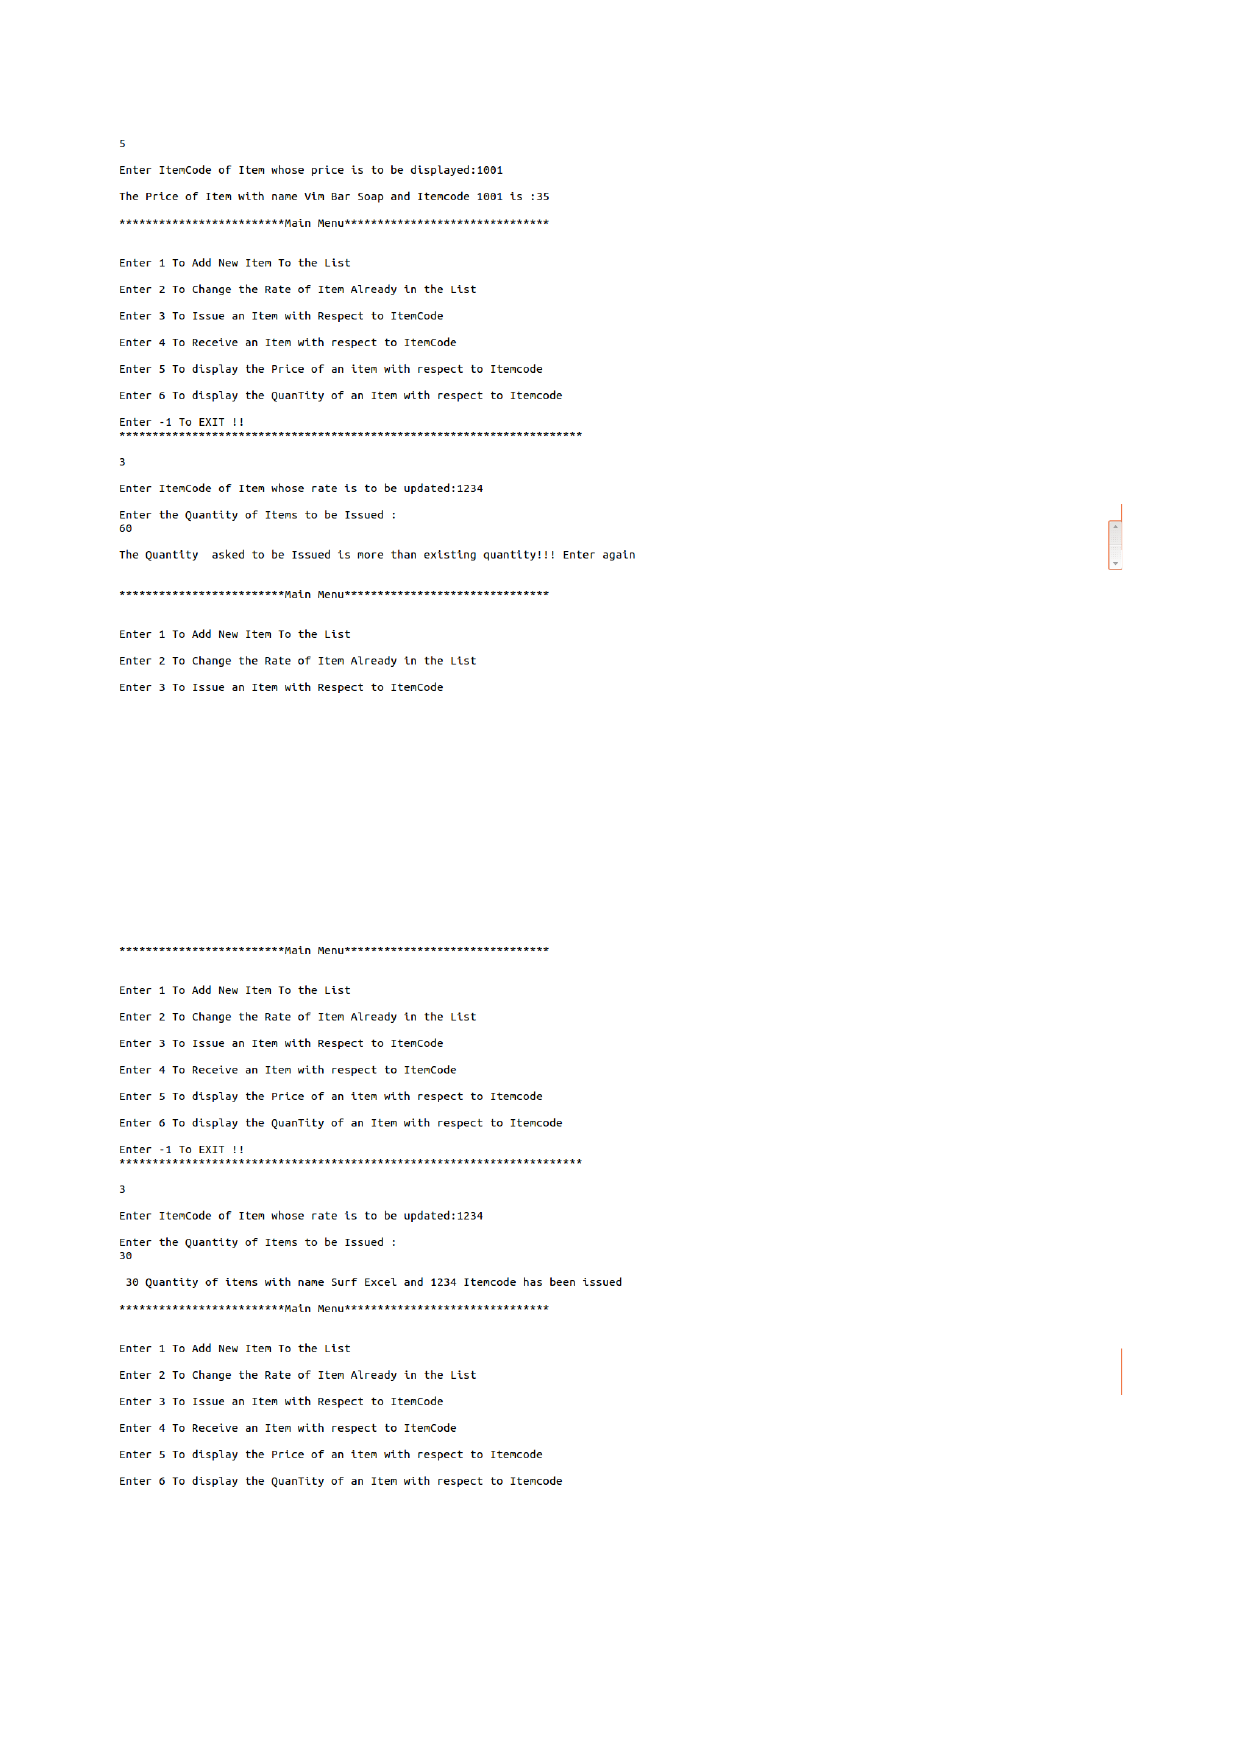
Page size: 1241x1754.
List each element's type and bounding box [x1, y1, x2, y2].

picture [118, 942, 1123, 1508]
picture [118, 136, 1123, 701]
